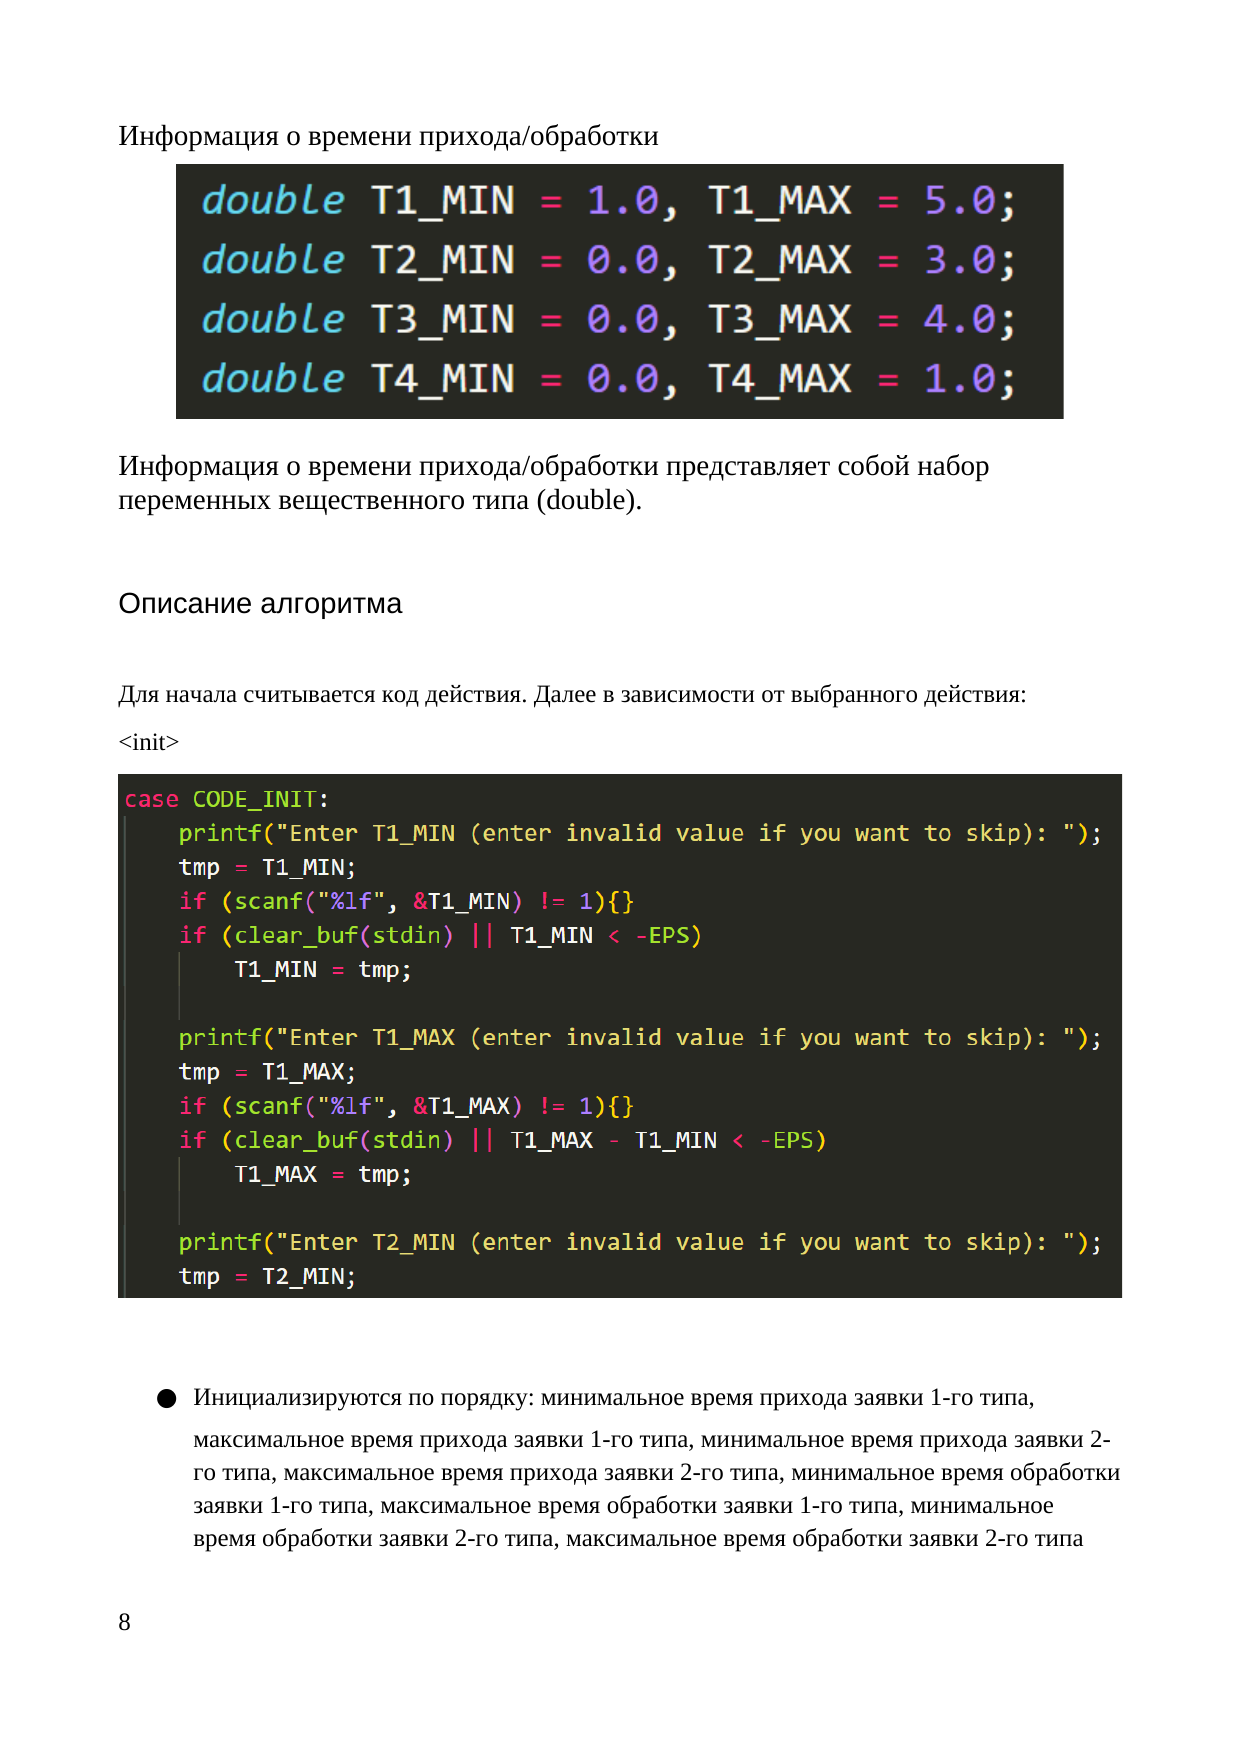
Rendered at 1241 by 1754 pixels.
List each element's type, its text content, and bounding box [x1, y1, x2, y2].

subtitle Информация о времени прихода/обработки [118, 118, 1122, 152]
text Для начала считывается код действия. Далее в зависимости от выбранного действия: [118, 679, 1122, 708]
list Инициализируются по порядку: минимальное время прихода заявки 1-го типа, максимальное время прихода заявки 1-го типа, минимальное время прихода заявки 2-го типа, максимальное время прихода заявки 2-го типа, минимальное время обработки заявки 1-го типа, максимальное время обработки заявки 1-го типа, минимальное время обработки заявки 2-го типа, максимальное время обработки заявки 2-го типа [156, 1368, 1122, 1552]
text <init> [118, 727, 1122, 756]
subtitle Описание алгоритма [118, 586, 1122, 619]
subtitle Информация о времени прихода/обработки представляет собой набор переменных вещественного типа (double). [118, 281, 1122, 515]
picture [176, 164, 1064, 419]
picture [118, 774, 1123, 1298]
